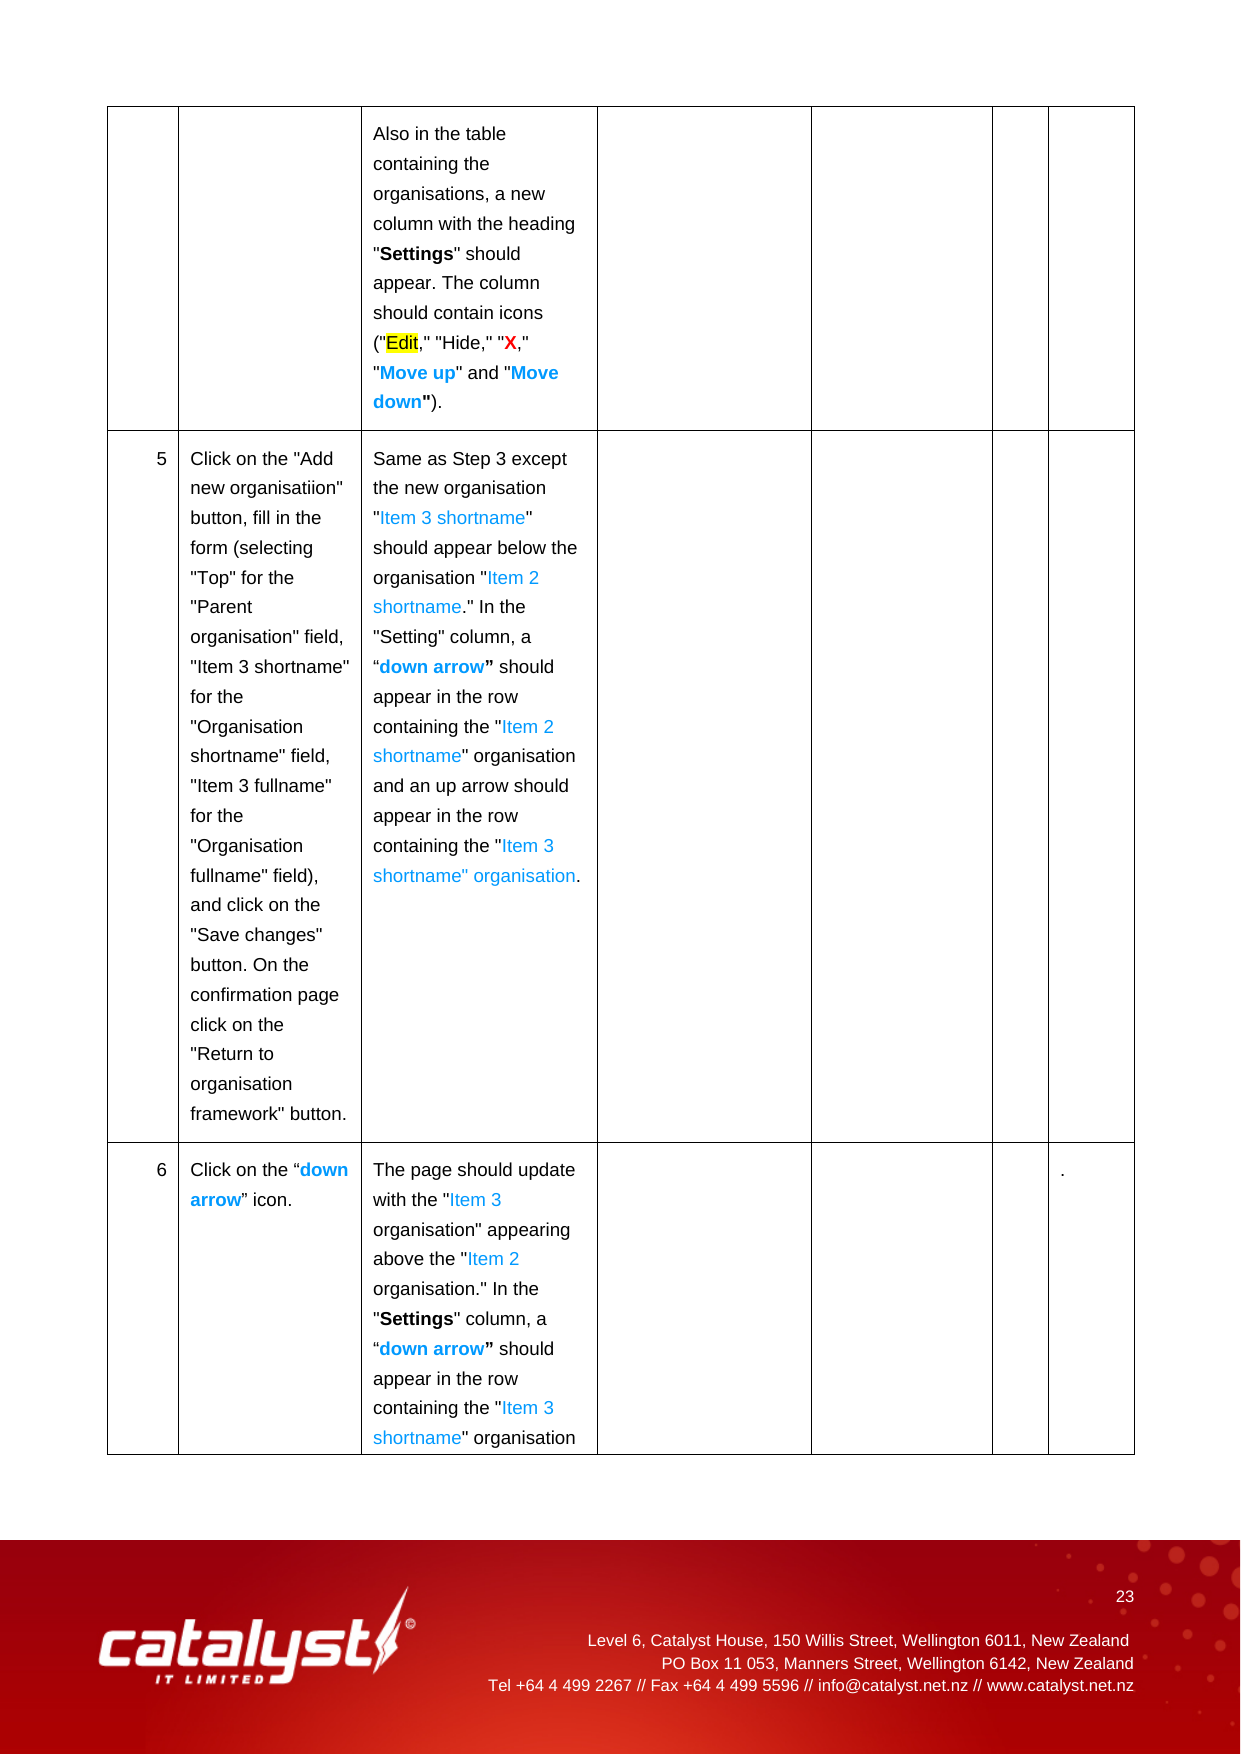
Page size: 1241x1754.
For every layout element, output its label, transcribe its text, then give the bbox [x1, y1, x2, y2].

table_cell [812, 431, 992, 1142]
table_cell 6 [108, 1143, 178, 1454]
table_cell [179, 107, 361, 430]
table_cell 5 [108, 431, 178, 1142]
table_cell [598, 431, 811, 1142]
table_cell [598, 107, 811, 430]
table_cell [1049, 431, 1134, 1142]
table_cell Same as Step 3 except the new organisation "Item 3 shortname" should appear below the organisation "Item 2 shortname." In the "Setting" column, a “down arrow” should appear in the row containing the "Item 2 shortname" organisation and an up arrow should appear in the row containing the "Item 3 shortname" organisation. [362, 431, 597, 1142]
table_cell [993, 431, 1048, 1142]
table_cell Click on the "Add new organisatiion" button, fill in the form (selecting "Top" for the "Parent organisation" field, "Item 3 shortname" for the "Organisation shortname" field, "Item 3 fullname" for the "Organisation fullname" field), and click on the "Save changes" button. On the confirmation page click on the "Return to organisation framework" button. [179, 431, 361, 1142]
table_cell [108, 107, 178, 430]
table_cell [1049, 107, 1134, 430]
table_cell Also in the table containing the organisations, a new column with the heading "Settings" should appear. The column should contain icons ("Edit," "Hide," "X," "Move up" and "Move down"). [362, 107, 597, 430]
table_cell [812, 107, 992, 430]
table_cell [598, 1143, 811, 1454]
table_cell [993, 1143, 1048, 1454]
table_cell . [1049, 1143, 1134, 1454]
table_cell [993, 107, 1048, 430]
table_cell The page should update with the "Item 3 organisation" appearing above the "Item 2 organisation." In the "Settings" column, a “down arrow” should appear in the row containing the "Item 3 shortname" organisation [362, 1143, 597, 1454]
table_cell [812, 1143, 992, 1454]
picture [0, 1540, 1241, 1754]
table_cell Click on the “down arrow” icon. [179, 1143, 361, 1454]
